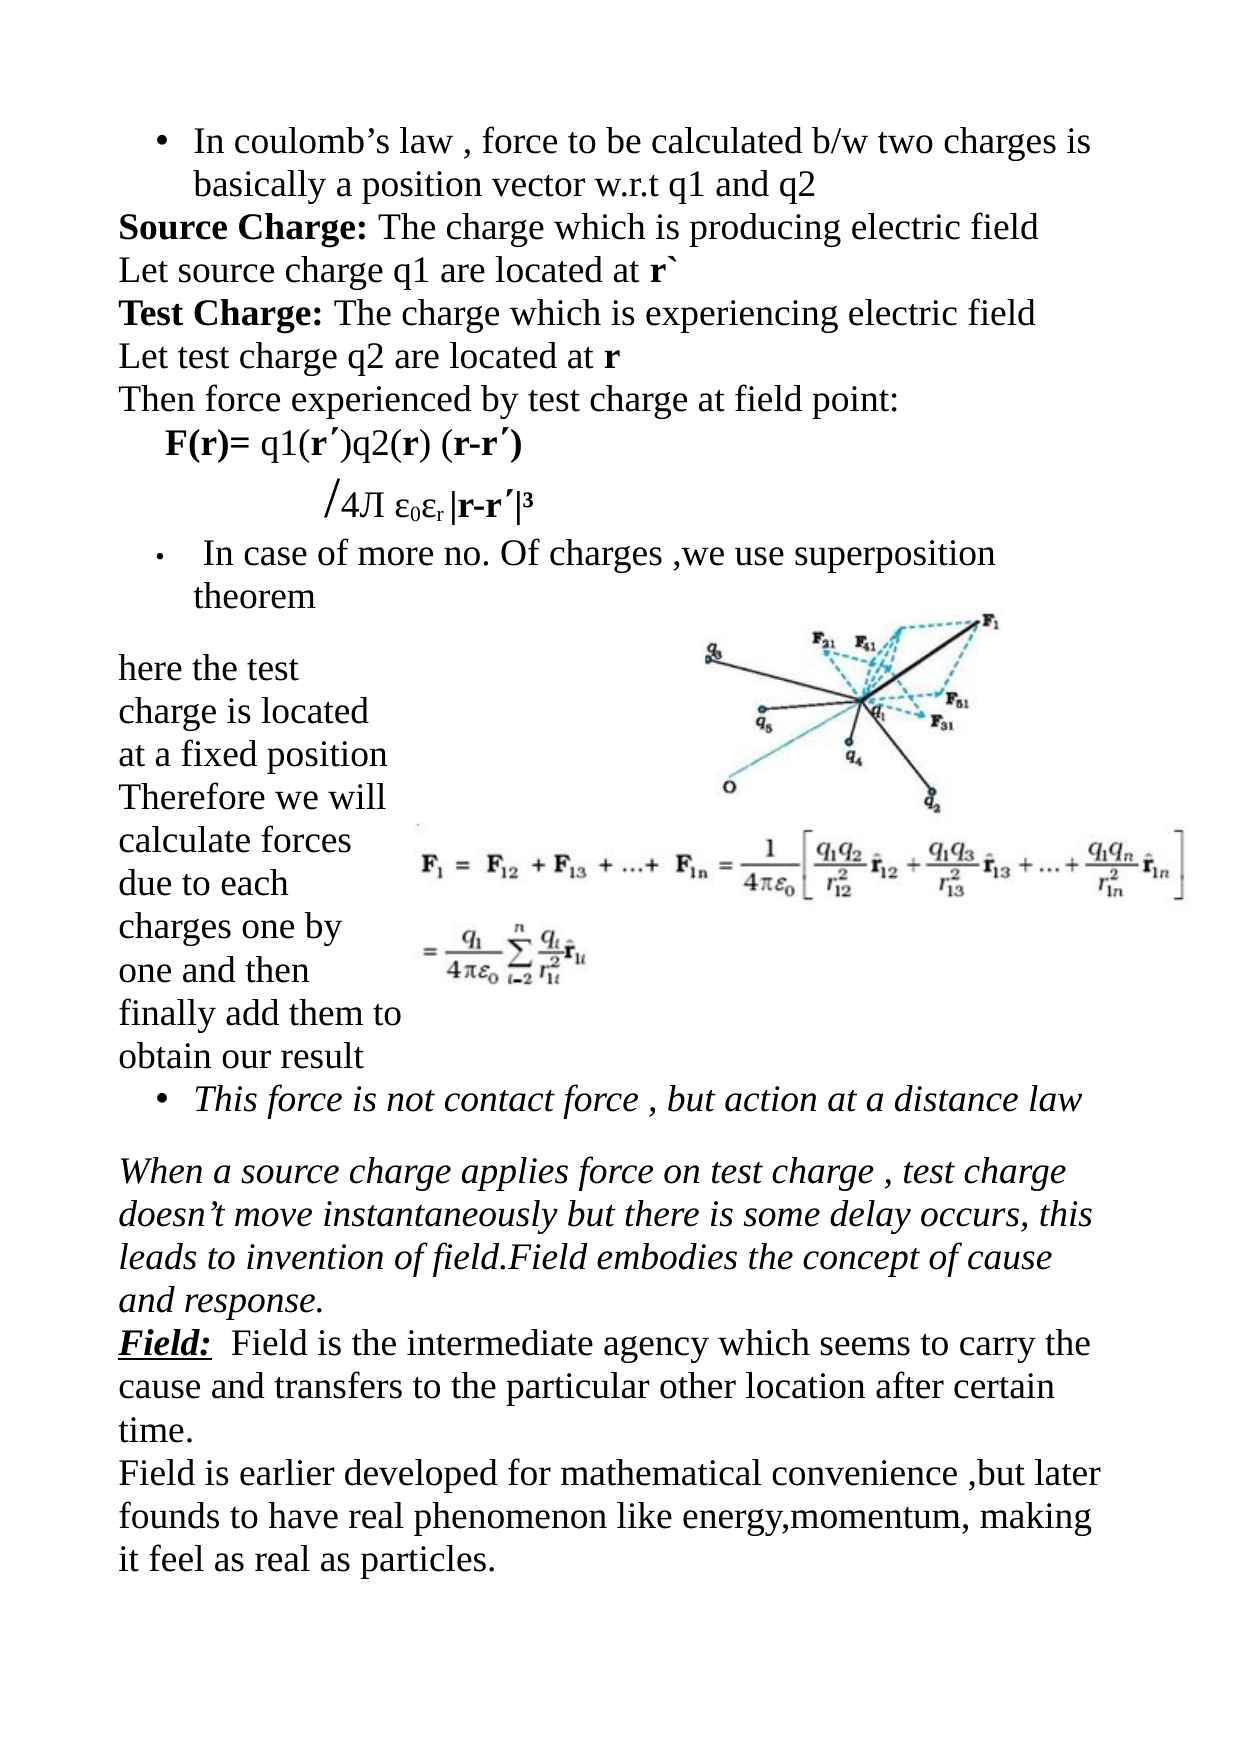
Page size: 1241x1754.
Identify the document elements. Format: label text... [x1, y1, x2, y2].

list In coulomb’s law , force to be calculated b/w two charges is basically a position vector w.r.t q1 and q2 [156, 118, 1122, 204]
text Field: Field is the intermediate agency which seems to carry the cause and transfers to the particular other location after certain time. [118, 1321, 1122, 1450]
text Source Charge: The charge which is producing electric field [118, 204, 1122, 247]
text Field is earlier developed for mathematical convenience ,but later founds to have real phenomenon like energy,momentum, making it feel as real as particles. [118, 1450, 1122, 1579]
text When a source charge applies force on test charge , test charge doesn’t move instantaneously but there is some delay occurs, this leads to invention of field.Field embodies the concept of cause and response. [118, 1148, 1122, 1321]
text Let source charge q1 are located at r` [118, 247, 1122, 291]
text /4Л ε0εr |r-r΄|³ [118, 463, 1122, 530]
text here the test charge is located at a fixed position [118, 645, 402, 774]
text Therefore we will calculate forces due to each charges one by one and then finally add them to obtain our result [118, 774, 1122, 1076]
picture [402, 597, 1203, 992]
text Then force experienced by test charge at field point: [118, 377, 1122, 420]
text F(r)= q1(r΄)q2(r) (r-r΄) [118, 420, 1122, 463]
text Let test charge q2 are located at r [118, 334, 1122, 377]
list In case of more no. Of charges ,we use superposition theorem [156, 530, 1122, 616]
list This force is not contact force , but action at a distance law [156, 1076, 1122, 1119]
text Test Charge: The charge which is experiencing electric field [118, 291, 1122, 334]
